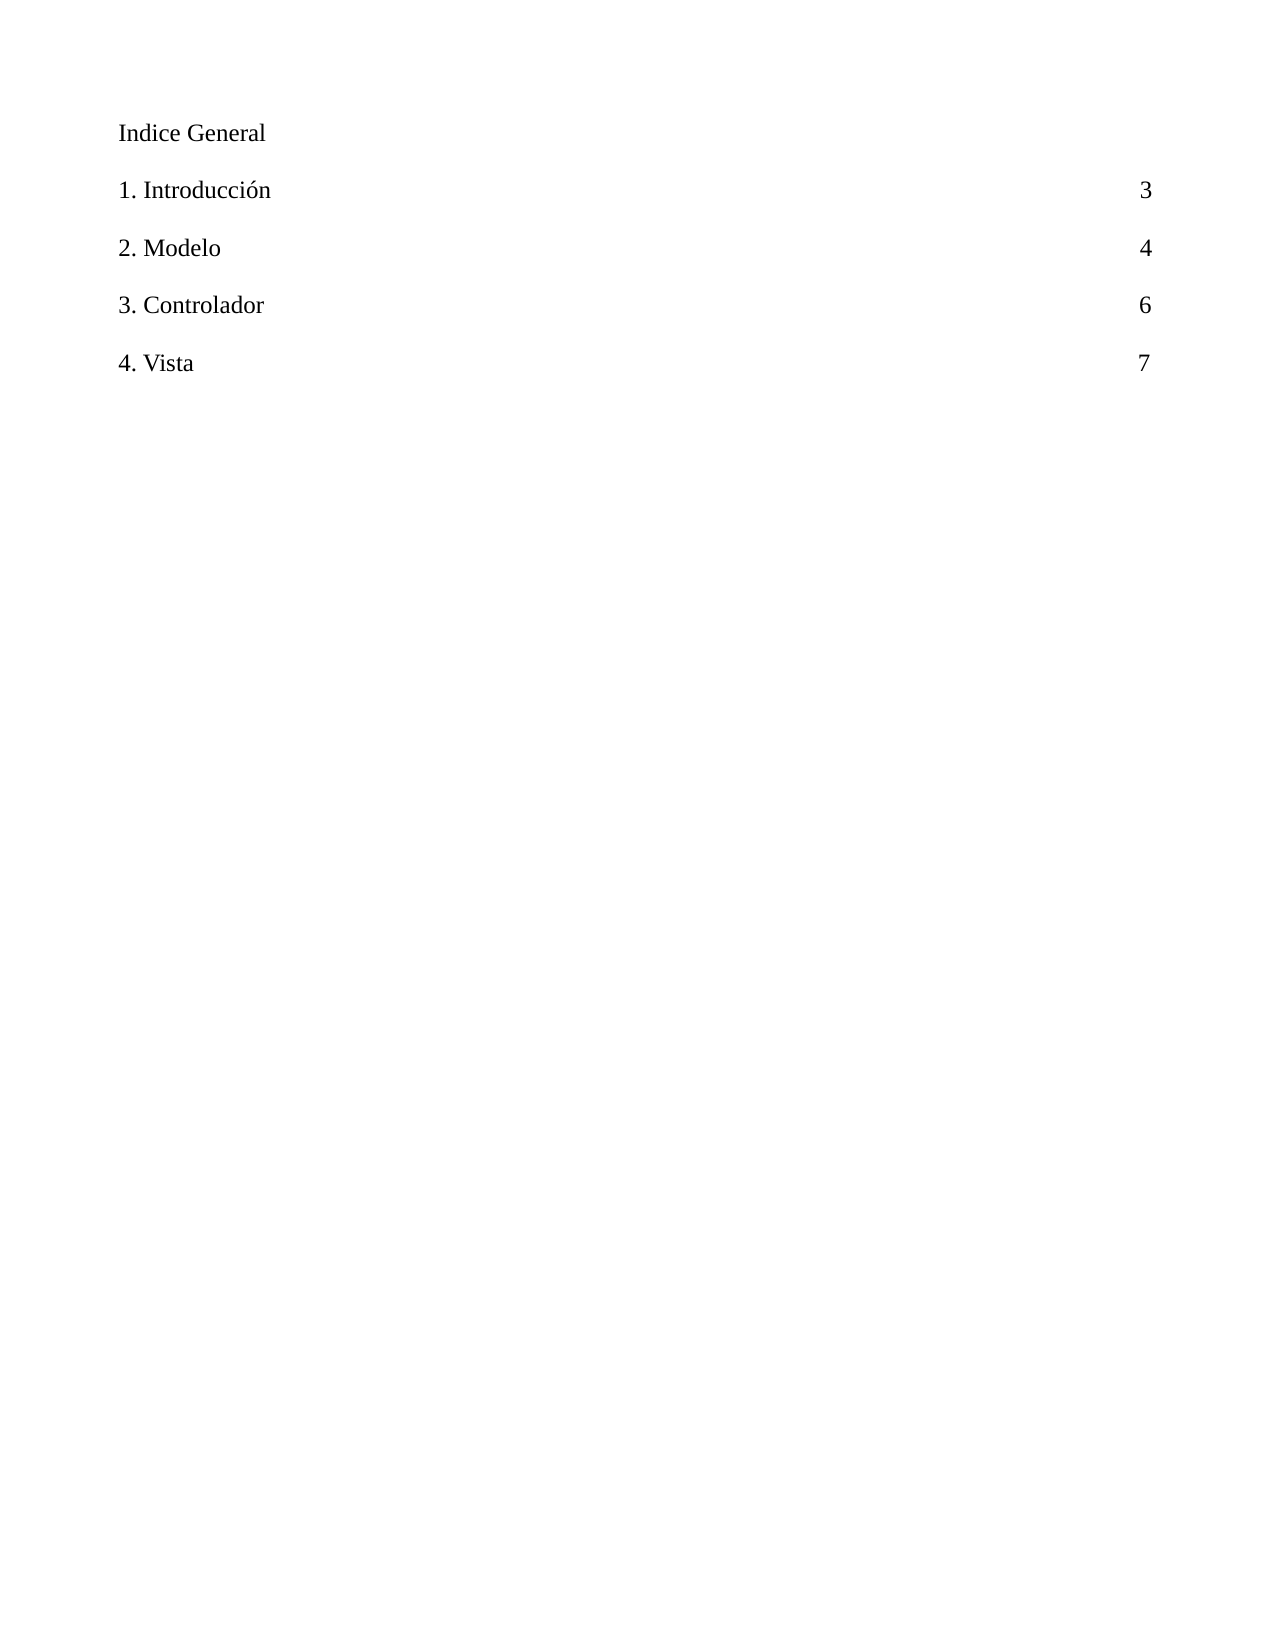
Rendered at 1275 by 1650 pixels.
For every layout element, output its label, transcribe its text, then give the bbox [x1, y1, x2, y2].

text Indice General [118, 118, 1157, 147]
text 2. Modelo 4 [118, 233, 1157, 262]
text 1. Introducción 3 [118, 176, 1157, 204]
text 4. Vista 7 [118, 348, 1157, 377]
text 3. Controlador 6 [118, 291, 1157, 319]
